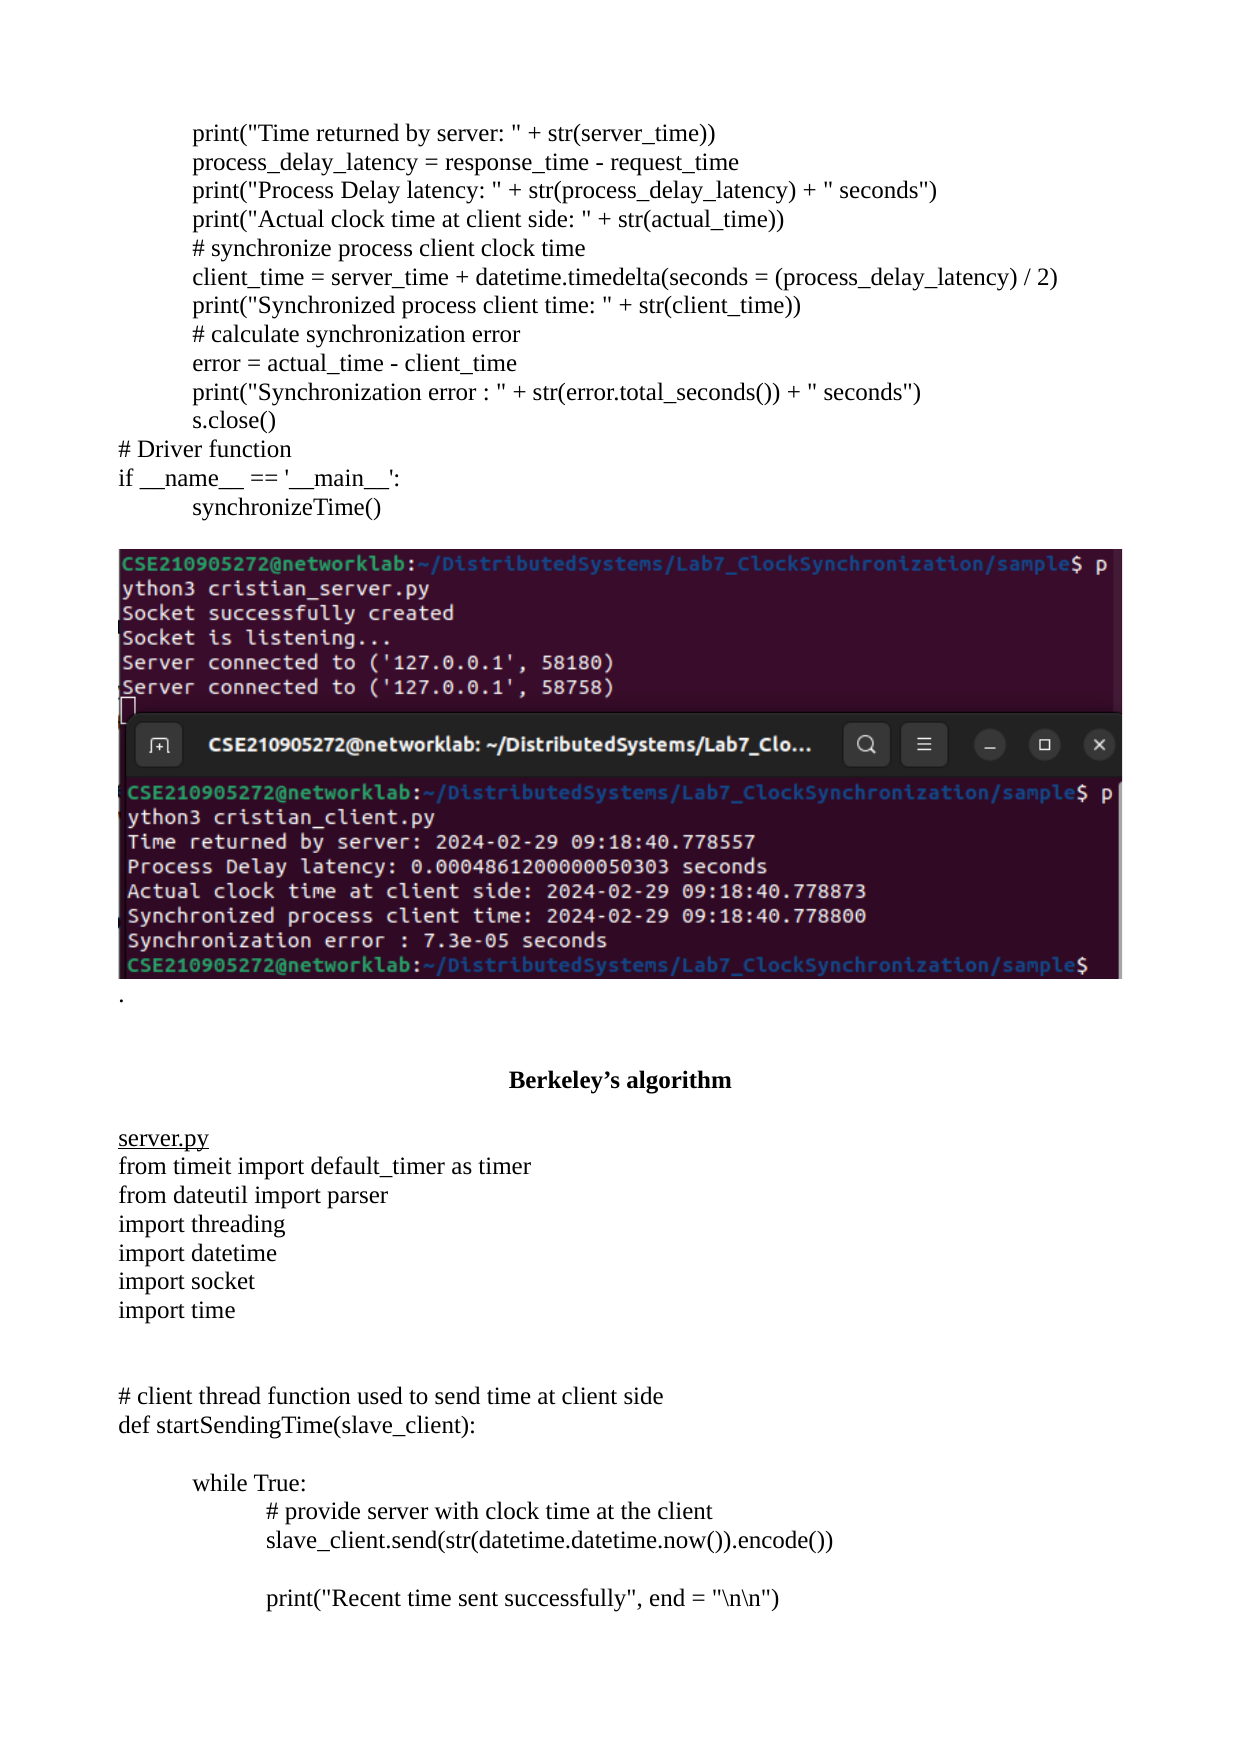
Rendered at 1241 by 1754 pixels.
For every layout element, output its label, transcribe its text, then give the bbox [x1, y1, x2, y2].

text while True: [118, 1468, 1122, 1496]
text # synchronize process client clock time [118, 233, 1122, 262]
text from timeit import default_timer as timer [118, 1151, 1122, 1180]
text client_time = server_time + datetime.timedelta(seconds = (process_delay_latency) / 2) [118, 262, 1122, 291]
text def startSendingTime(slave_client): [118, 1410, 1122, 1439]
text # provide server with clock time at the client [118, 1496, 1122, 1525]
text error = actual_time - client_time [118, 348, 1122, 377]
text . [118, 979, 1122, 1008]
text # client thread function used to send time at client side [118, 1381, 1122, 1410]
text slave_client.send(str(datetime.datetime.now()).encode()) [118, 1525, 1122, 1554]
text print("Synchronization error : " + str(error.total_seconds()) + " seconds") [118, 377, 1122, 406]
text synchronizeTime() [118, 492, 1122, 521]
text print("Process Delay latency: " + str(process_delay_latency) + " seconds") [118, 176, 1122, 204]
text s.close() [118, 406, 1122, 434]
text print("Synchronized process client time: " + str(client_time)) [118, 291, 1122, 319]
picture [118, 549, 1123, 979]
text import time [118, 1295, 1122, 1324]
text from dateutil import parser [118, 1180, 1122, 1209]
text print("Time returned by server: " + str(server_time)) [118, 118, 1122, 147]
text Berkeley’s algorithm [118, 1065, 1122, 1094]
text print("Actual clock time at client side: " + str(actual_time)) [118, 204, 1122, 233]
text import datetime [118, 1238, 1122, 1266]
text server.py [118, 1123, 1122, 1151]
text if __name__ == '__main__': [118, 463, 1122, 492]
text print("Recent time sent successfully", end = "\n\n") [118, 1583, 1122, 1611]
text import socket [118, 1266, 1122, 1295]
text import threading [118, 1209, 1122, 1238]
text # Driver function [118, 434, 1122, 463]
text # calculate synchronization error [118, 319, 1122, 348]
text process_delay_latency = response_time - request_time [118, 147, 1122, 176]
